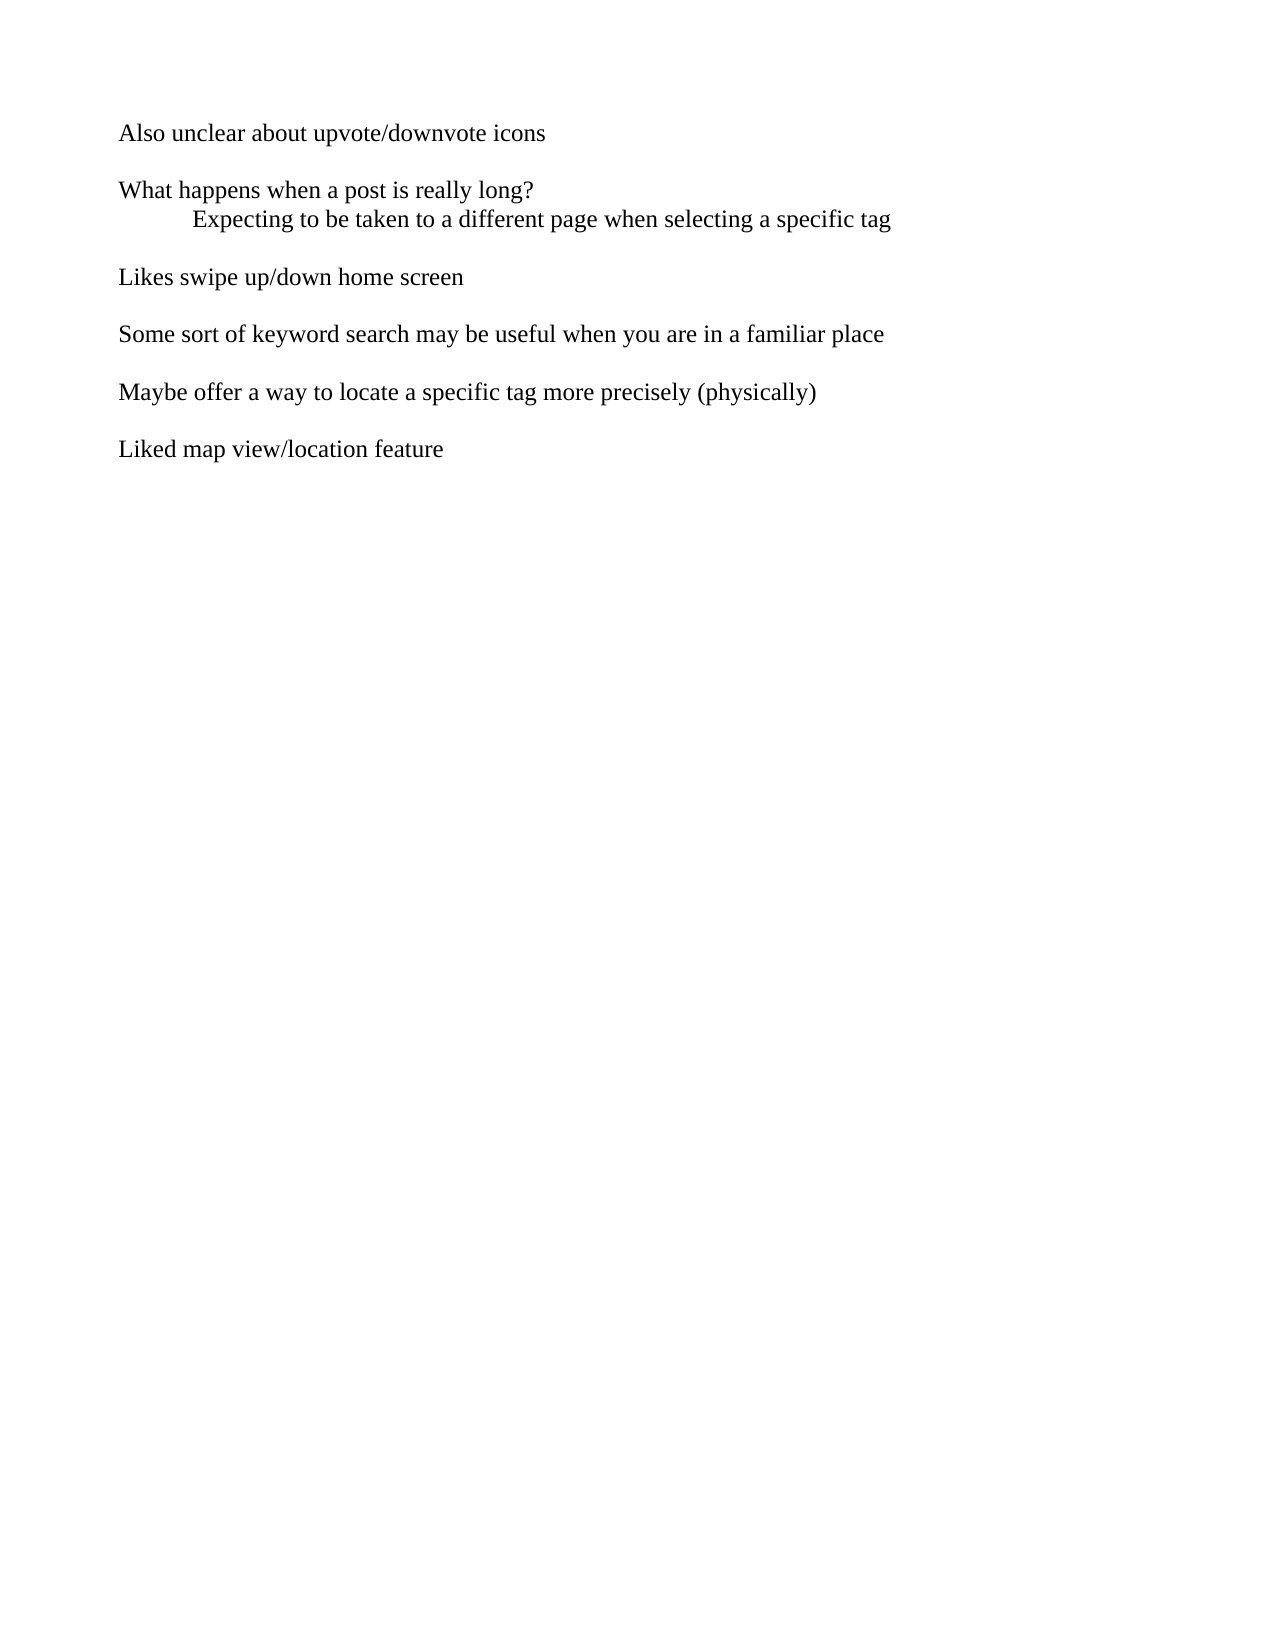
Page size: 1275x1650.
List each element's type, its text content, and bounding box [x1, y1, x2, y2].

text Also unclear about upvote/downvote icons [118, 118, 1157, 147]
text Expecting to be taken to a different page when selecting a specific tag [118, 204, 1157, 233]
text Maybe offer a way to locate a specific tag more precisely (physically) [118, 377, 1157, 406]
text What happens when a post is really long? [118, 176, 1157, 204]
text Liked map view/location feature [118, 434, 1157, 463]
text Some sort of keyword search may be useful when you are in a familiar place [118, 319, 1157, 348]
text Likes swipe up/down home screen [118, 262, 1157, 291]
